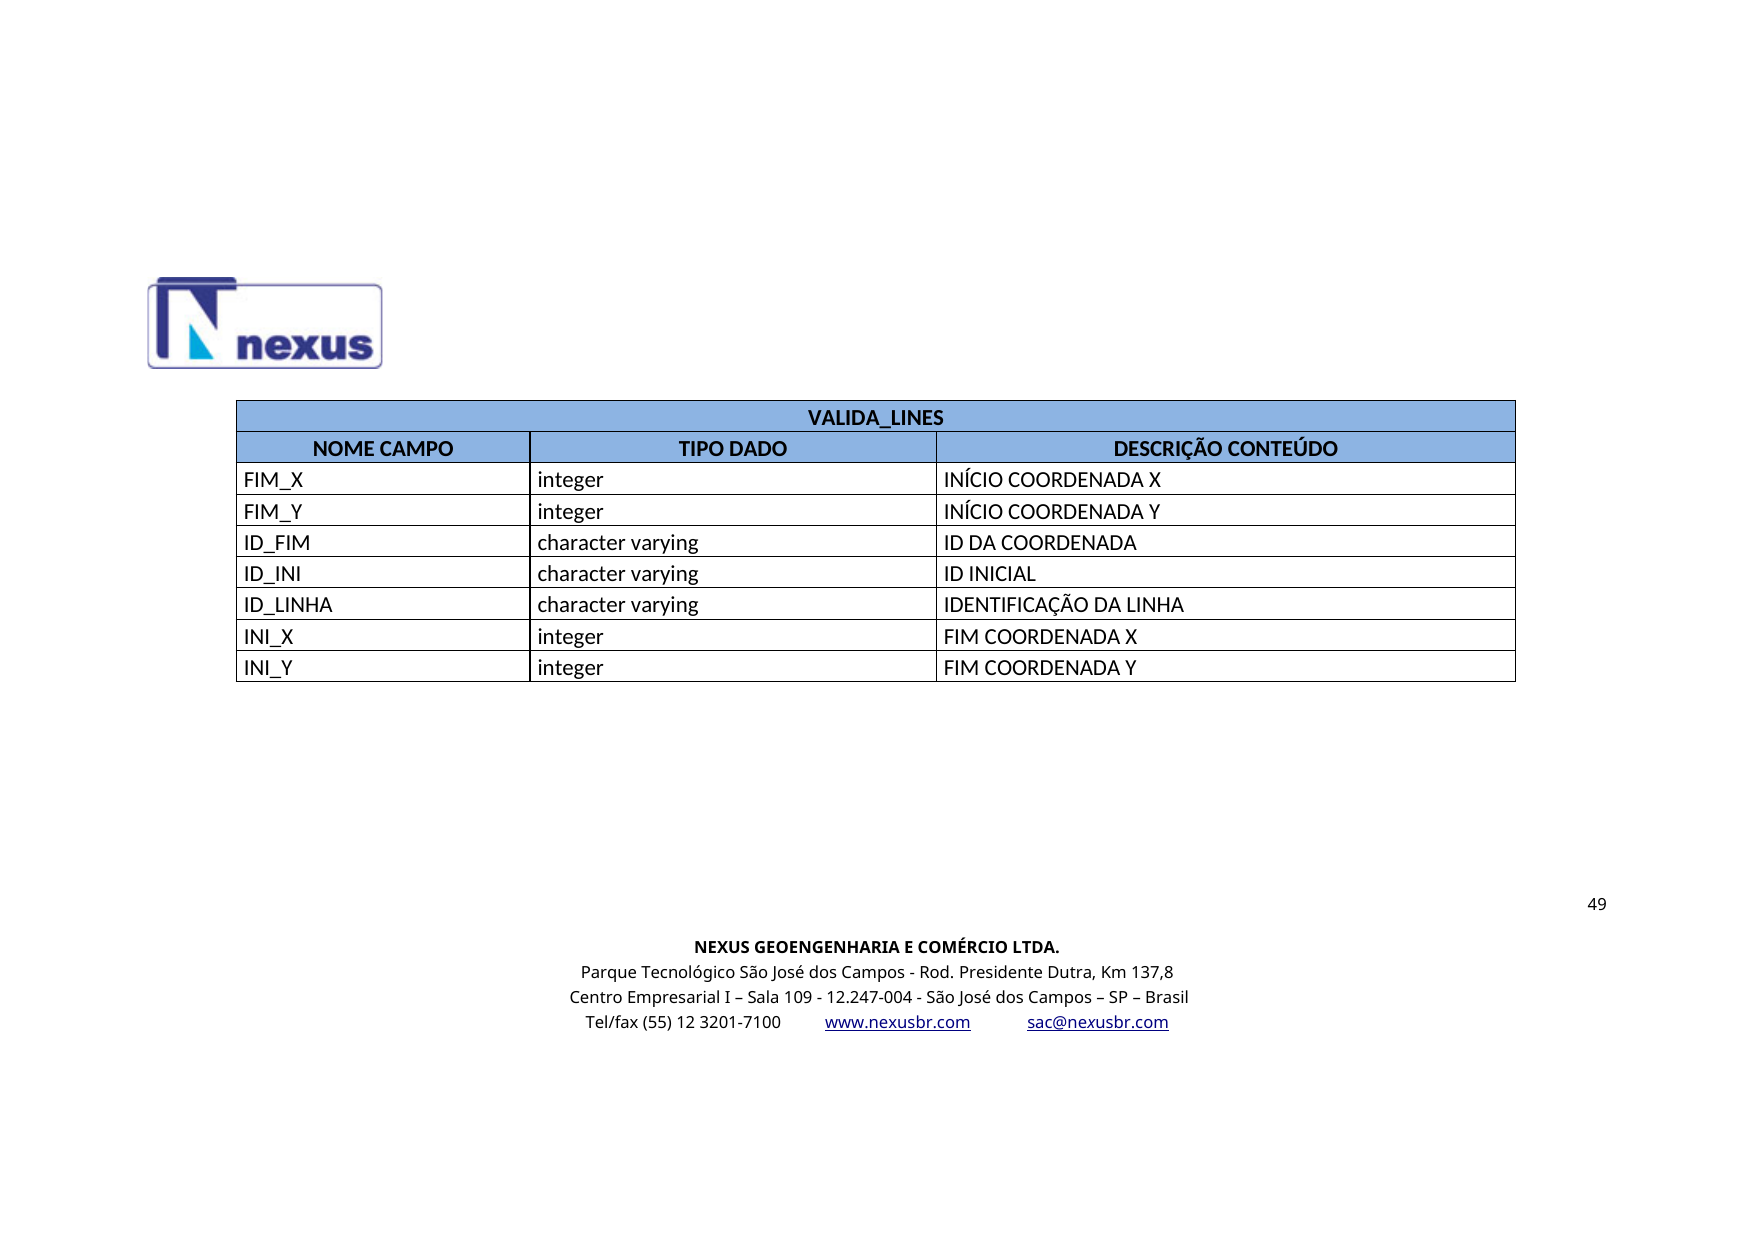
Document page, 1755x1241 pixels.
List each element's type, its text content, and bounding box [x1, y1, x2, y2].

table_cell ID_LINHA [237, 588, 529, 618]
table_cell FIM_Y [237, 495, 529, 525]
table_cell INÍCIO COORDENADA Y [937, 495, 1515, 525]
table_cell character varying [531, 588, 936, 618]
table_cell ID_INI [237, 557, 529, 587]
table_cell [530, 369, 936, 400]
table_cell integer [531, 495, 936, 525]
table_cell [1515, 369, 1705, 682]
table_cell INÍCIO COORDENADA X [937, 463, 1515, 493]
table_cell [936, 369, 1515, 400]
table_cell ID INICIAL [937, 557, 1515, 587]
table_cell VALIDA_LINES [237, 401, 1515, 431]
table_cell INI_Y [237, 651, 529, 681]
table_cell ID DA COORDENADA [937, 526, 1515, 556]
table_cell [155, 369, 229, 682]
table_cell integer [531, 463, 936, 493]
table_cell FIM COORDENADA Y [937, 651, 1515, 681]
table_cell DESCRIÇÃO CONTEÚDO [937, 432, 1515, 462]
table_cell TIPO DADO [531, 432, 936, 462]
table_cell FIM COORDENADA X [937, 620, 1515, 650]
table_cell character varying [531, 557, 936, 587]
table_cell INI_X [237, 620, 529, 650]
table_cell character varying [531, 526, 936, 556]
table_cell integer [531, 651, 936, 681]
table_cell NOME CAMPO [237, 432, 529, 462]
table_cell [229, 369, 236, 682]
table_cell [1705, 369, 1754, 682]
table_cell ID_FIM [237, 526, 529, 556]
table_cell integer [531, 620, 936, 650]
table_cell IDENTIFICAÇÃO DA LINHA [937, 588, 1515, 618]
table_cell FIM_X [237, 463, 529, 493]
table_cell [236, 369, 530, 400]
